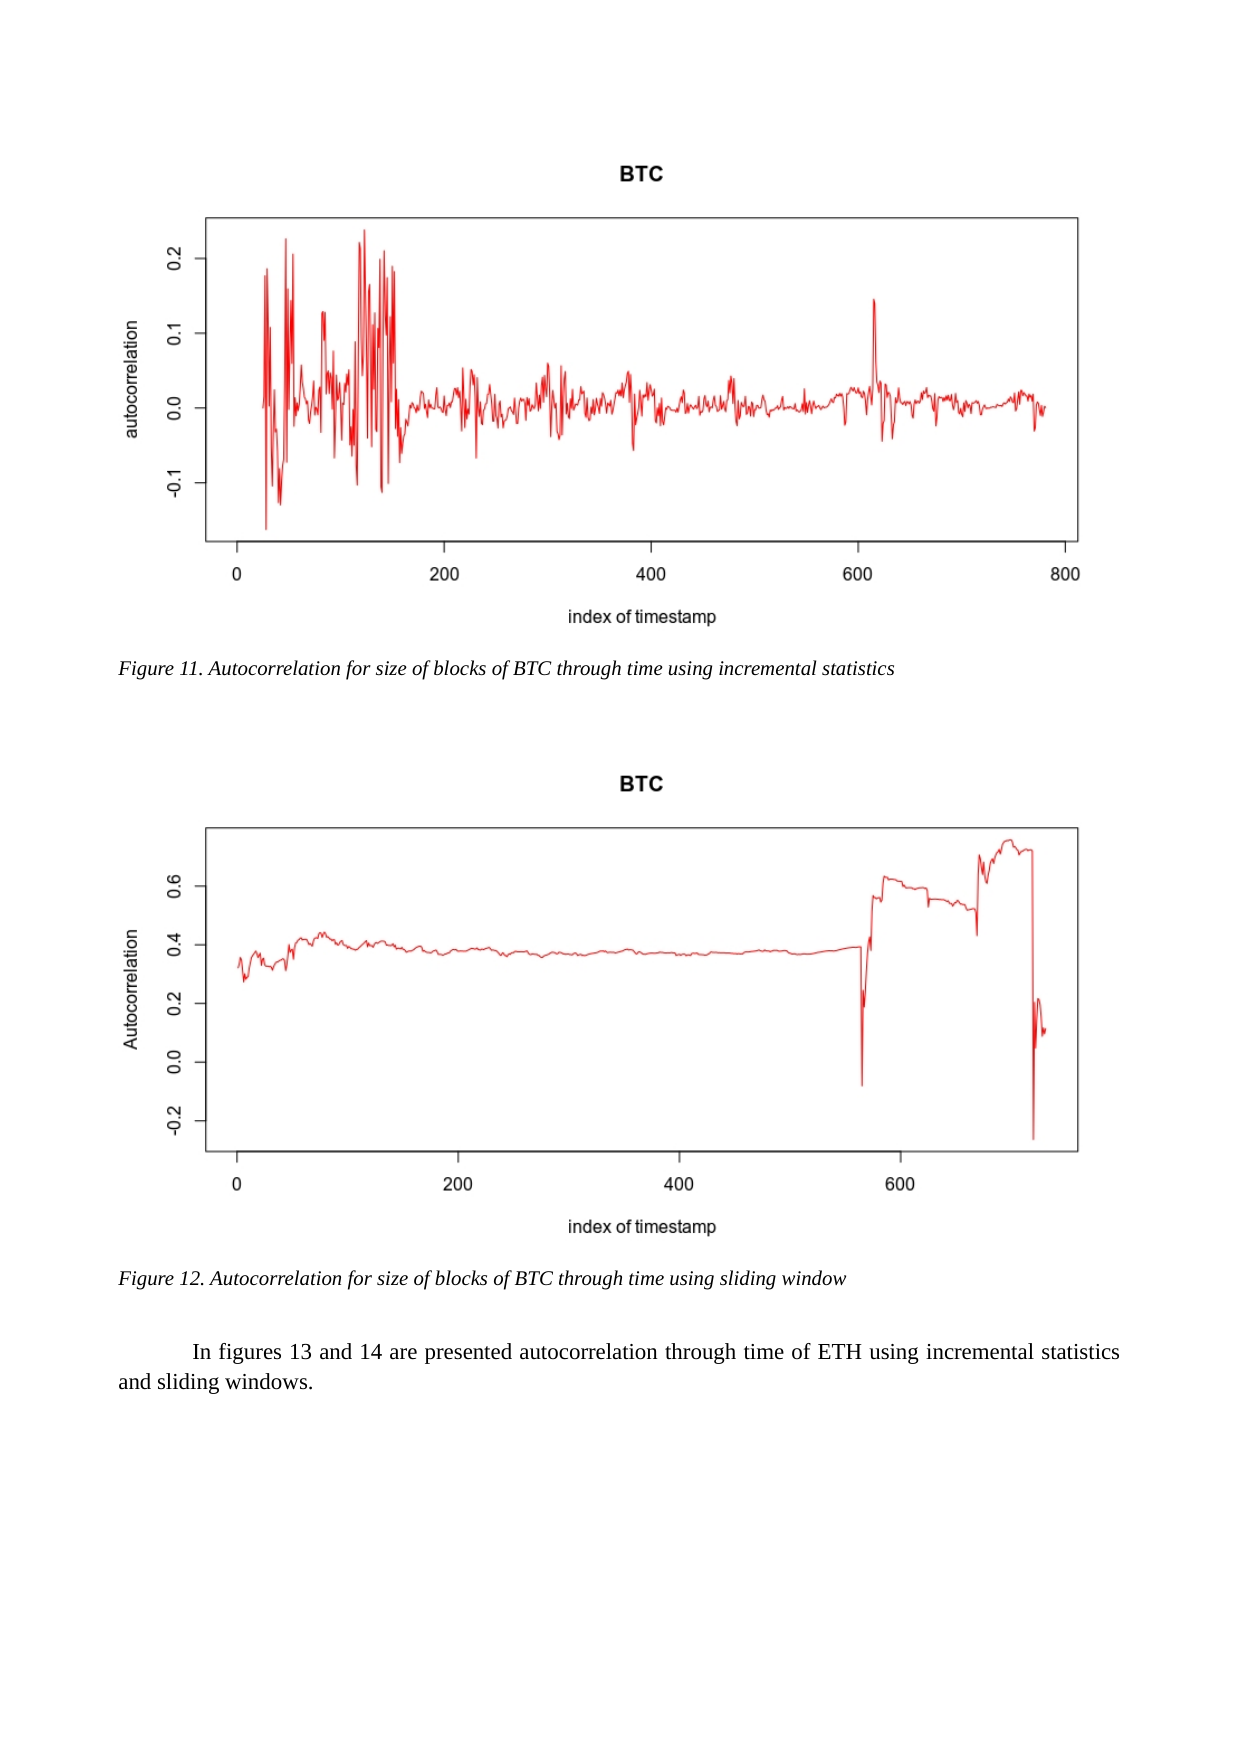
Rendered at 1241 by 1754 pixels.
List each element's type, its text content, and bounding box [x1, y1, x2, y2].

picture [118, 741, 1123, 1261]
text In figures 13 and 14 are presented autocorrelation through time of ETH using incremental statistics and sliding windows. [118, 1338, 1122, 1395]
text Figure 12. Autocorrelation for size of blocks of BTC through time using sliding window [118, 1261, 1122, 1289]
text Figure 11. Autocorrelation for size of blocks of BTC through time using incremental statistics [118, 651, 1122, 680]
picture [118, 130, 1123, 651]
